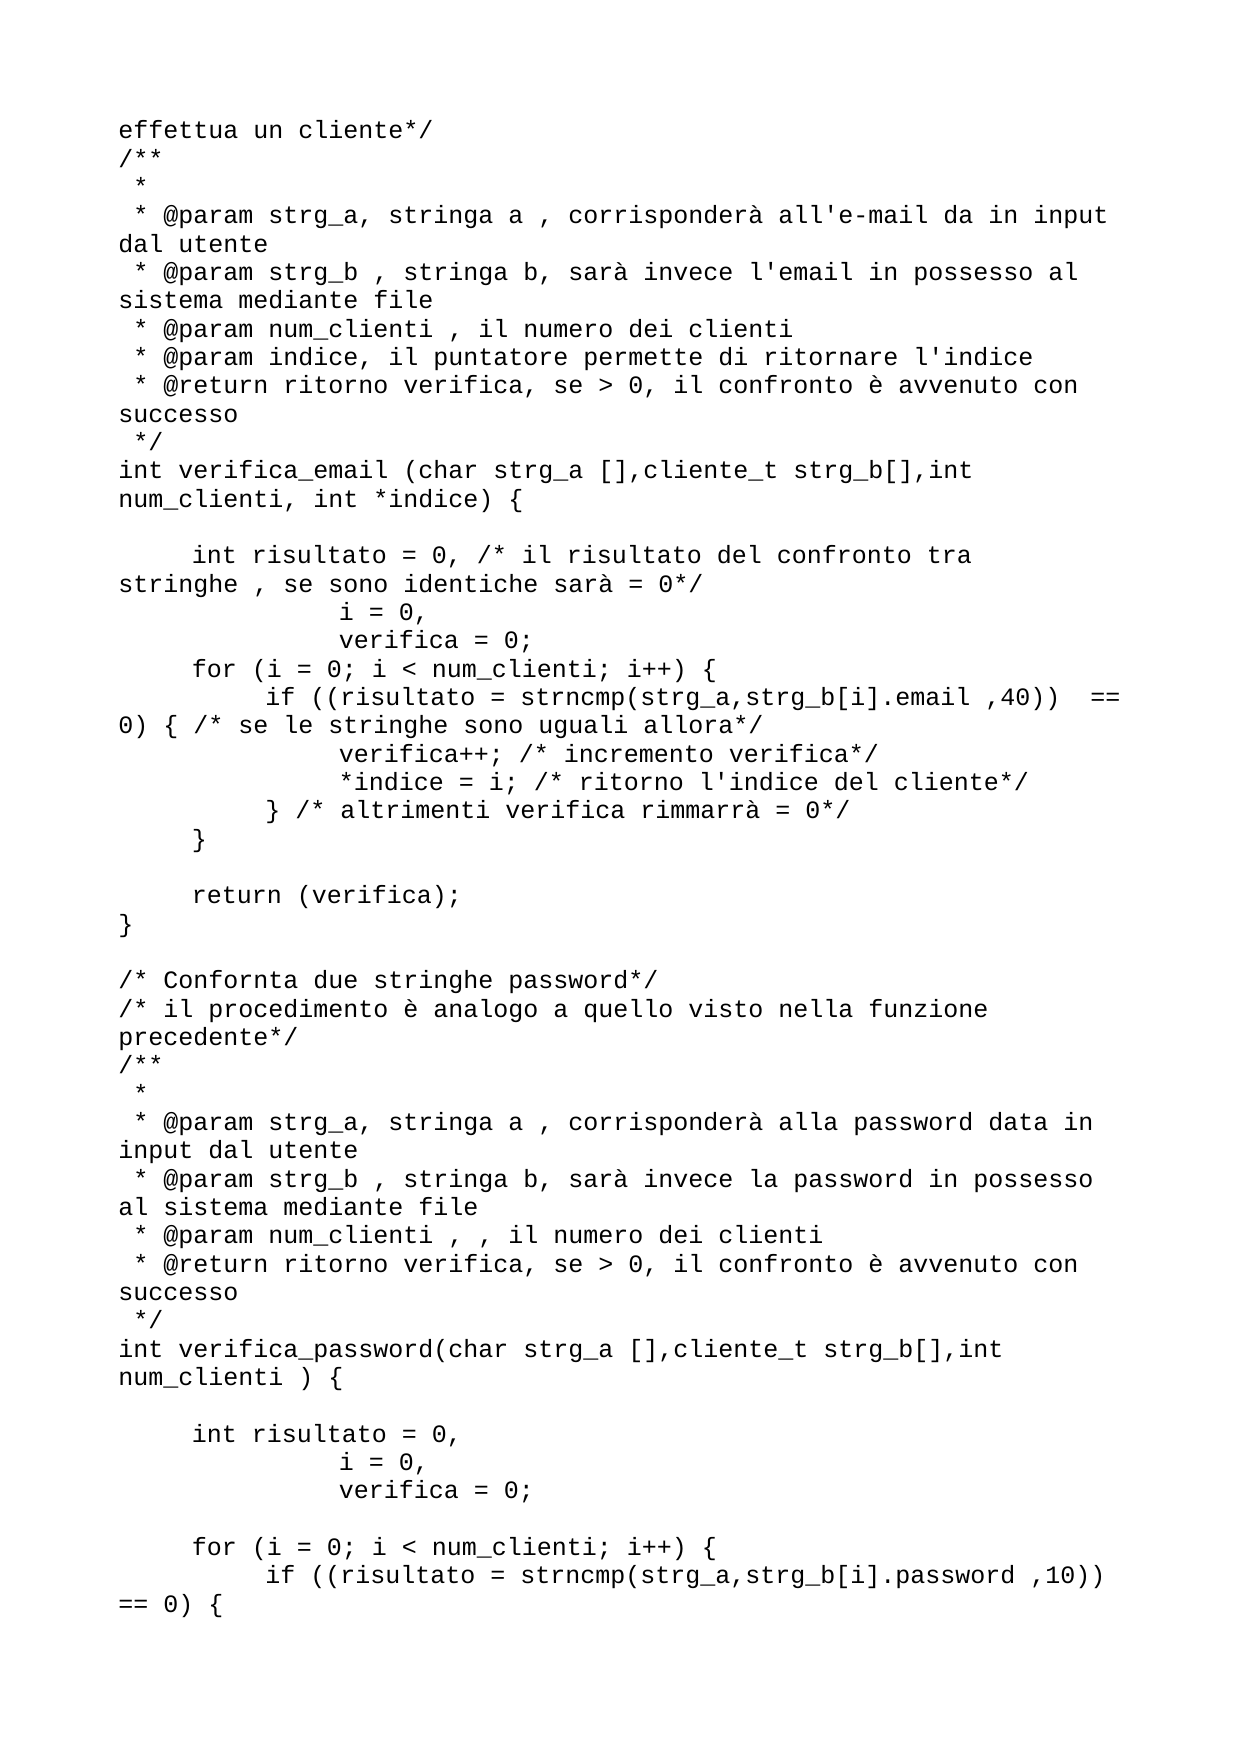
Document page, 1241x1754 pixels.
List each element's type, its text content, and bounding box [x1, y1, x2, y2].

text effettua un cliente*/ /** * * @param strg_a, stringa a , corrisponderà all'e-mail da in input dal utente * @param strg_b , stringa b, sarà invece l'email in possesso al sistema mediante file * @param num_clienti , il numero dei clienti * @param indice, il puntatore permette di ritornare l'indice * @return ritorno verifica, se > 0, il confronto è avvenuto con successo */ int verifica_email (char strg_a [],cliente_t strg_b[],int num_clienti, int *indice) { int risultato = 0, /* il risultato del confronto tra stringhe , se sono identiche sarà = 0*/ i = 0, verifica = 0; for (i = 0; i < num_clienti; i++) { if ((risultato = strncmp(strg_a,strg_b[i].email ,40)) == 0) { /* se le stringhe sono uguali allora*/ verifica++; /* incremento verifica*/ *indice = i; /* ritorno l'indice del cliente*/ } /* altrimenti verifica rimmarrà = 0*/ } return (verifica); } /* Confornta due stringhe password*/ /* il procedimento è analogo a quello visto nella funzione precedente*/ /** * * @param strg_a, stringa a , corrisponderà alla password data in input dal utente * @param strg_b , stringa b, sarà invece la password in possesso al sistema mediante file * @param num_clienti , , il numero dei clienti * @return ritorno verifica, se > 0, il confronto è avvenuto con successo */ int verifica_password(char strg_a [],cliente_t strg_b[],int num_clienti ) { int risultato = 0, i = 0, verifica = 0; for (i = 0; i < num_clienti; i++) { if ((risultato = strncmp(strg_a,strg_b[i].password ,10)) == 0) { [118, 118, 1122, 1620]
